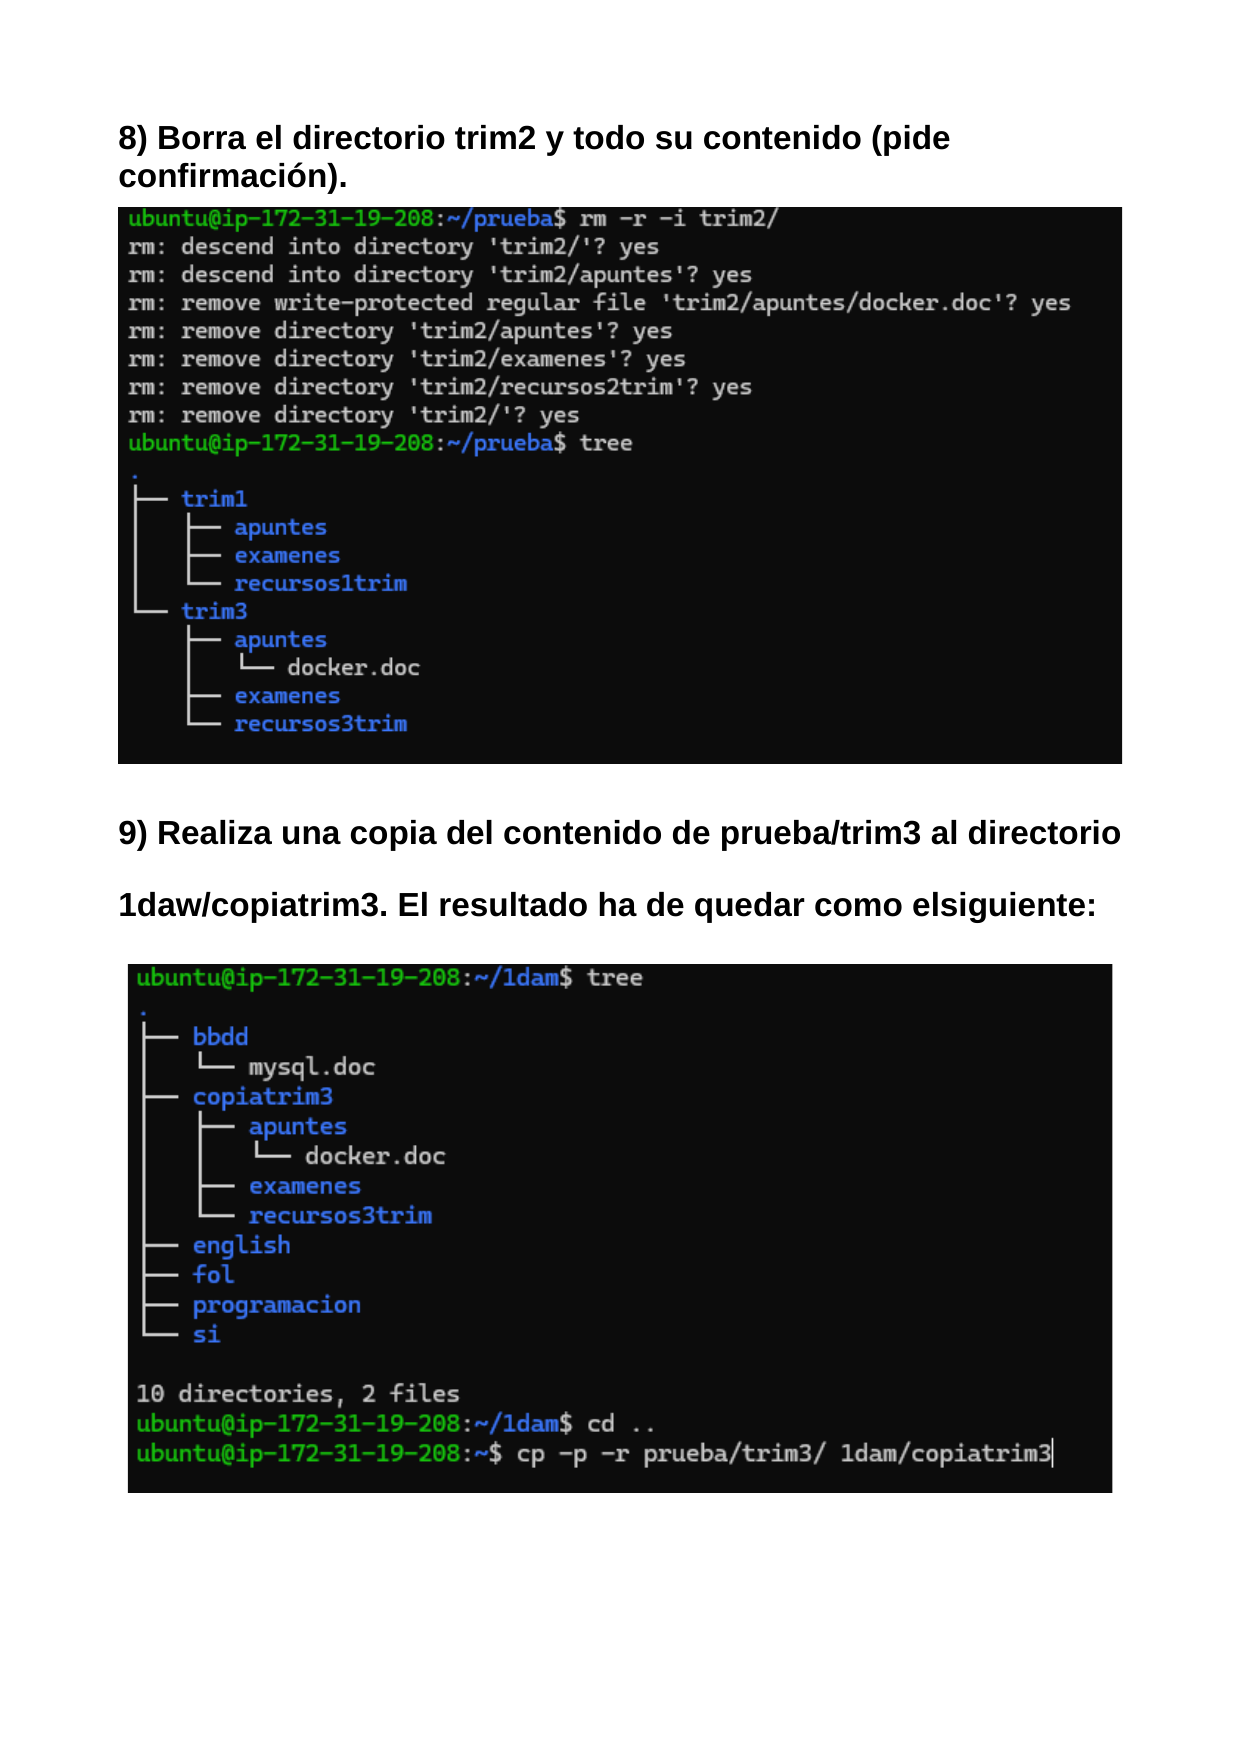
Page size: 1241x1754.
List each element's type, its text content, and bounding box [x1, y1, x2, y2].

picture [118, 207, 1123, 764]
subtitle 9) Realiza una copia del contenido de prueba/trim3 al directorio [118, 813, 1122, 851]
picture [127, 964, 1113, 1493]
subtitle 1daw/copiatrim3. El resultado ha de quedar como elsiguiente: [118, 884, 1122, 923]
subtitle 8) Borra el directorio trim2 y todo su contenido (pide confirmación). [118, 118, 1122, 195]
